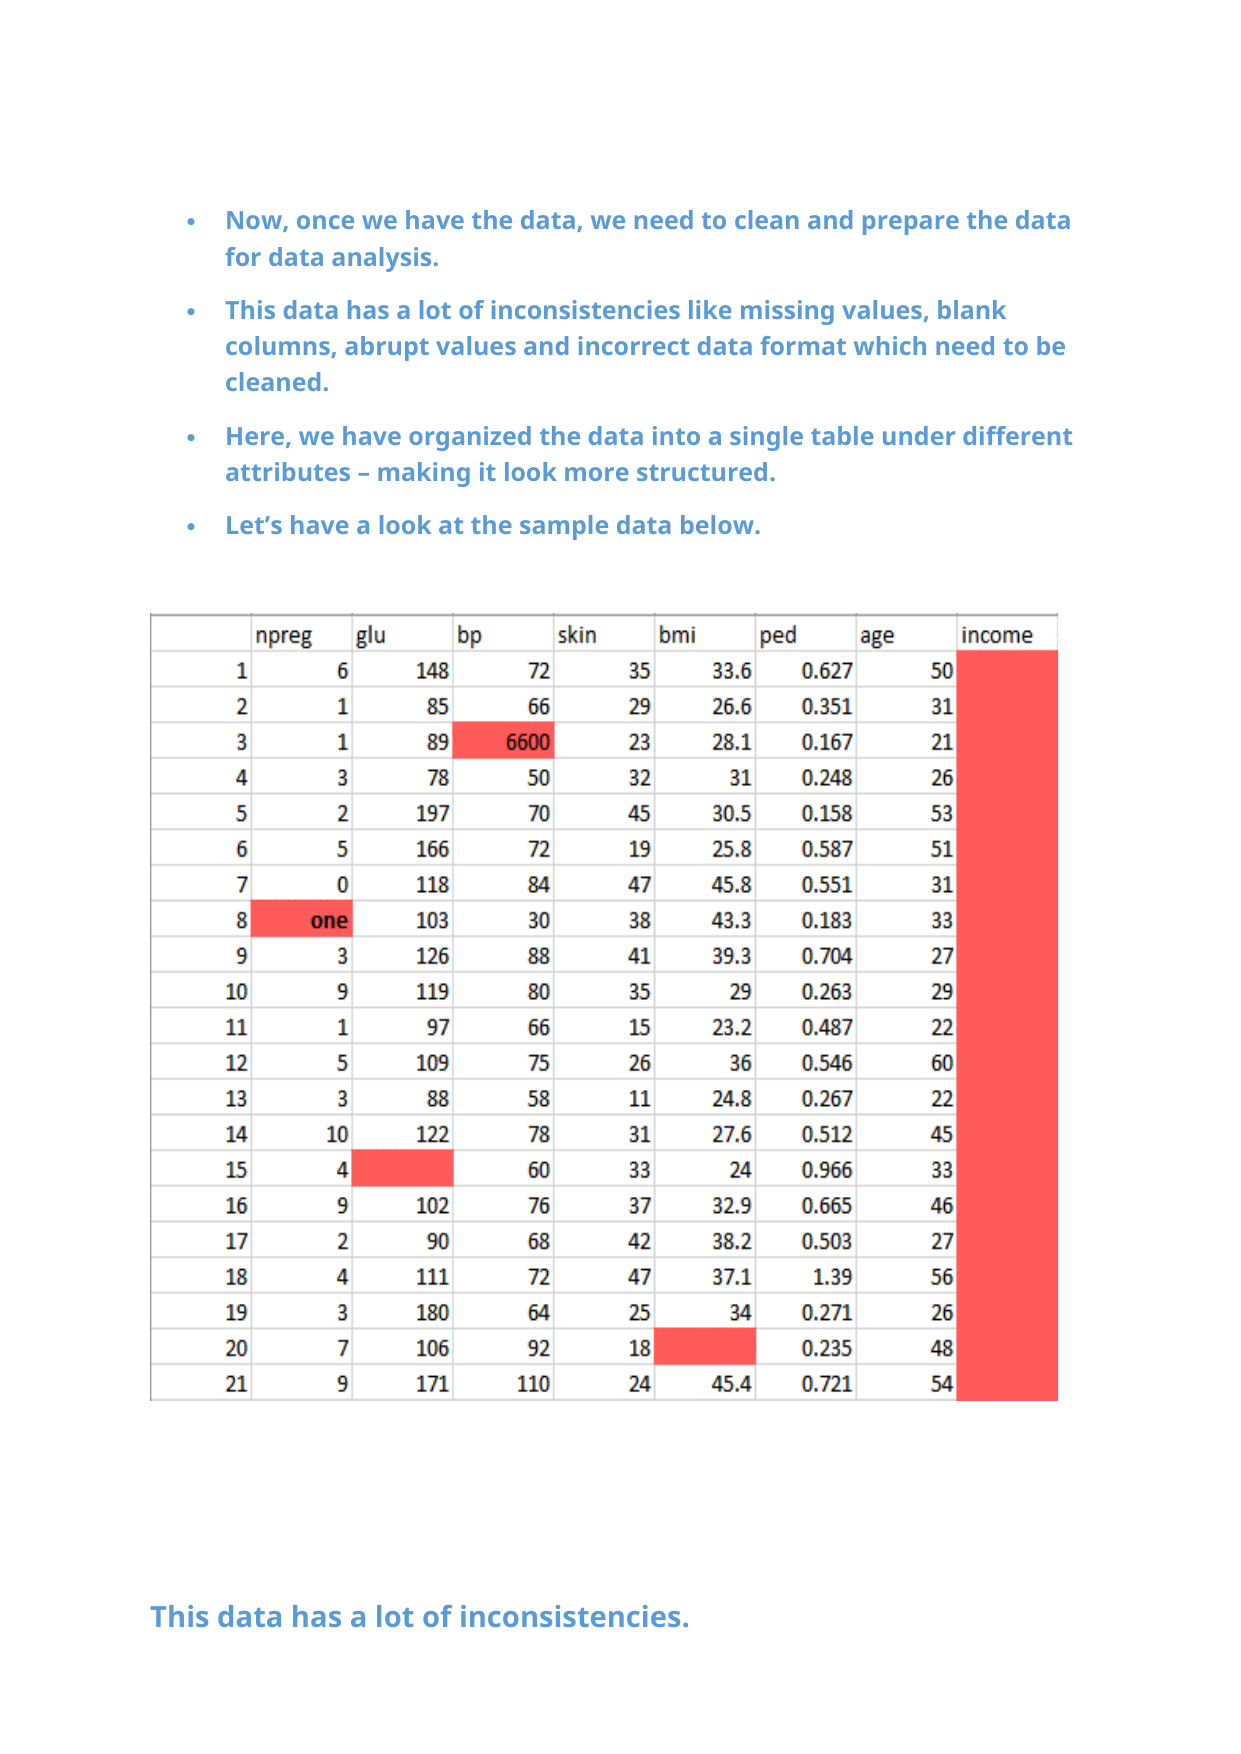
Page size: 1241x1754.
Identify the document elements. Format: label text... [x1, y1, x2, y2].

text This data has a lot of inconsistencies. [150, 1596, 1090, 1636]
list This data has a lot of inconsistencies like missing values, blank columns, abrupt values and incorrect data format which need to be cleaned. [187, 292, 1090, 399]
list Now, once we have the data, we need to clean and prepare the data for data analysis. [187, 203, 1090, 273]
list Here, we have organized the data into a single table under different attributes – making it look more structured. [187, 418, 1090, 488]
list Let’s have a look at the sample data below. [187, 507, 1090, 542]
